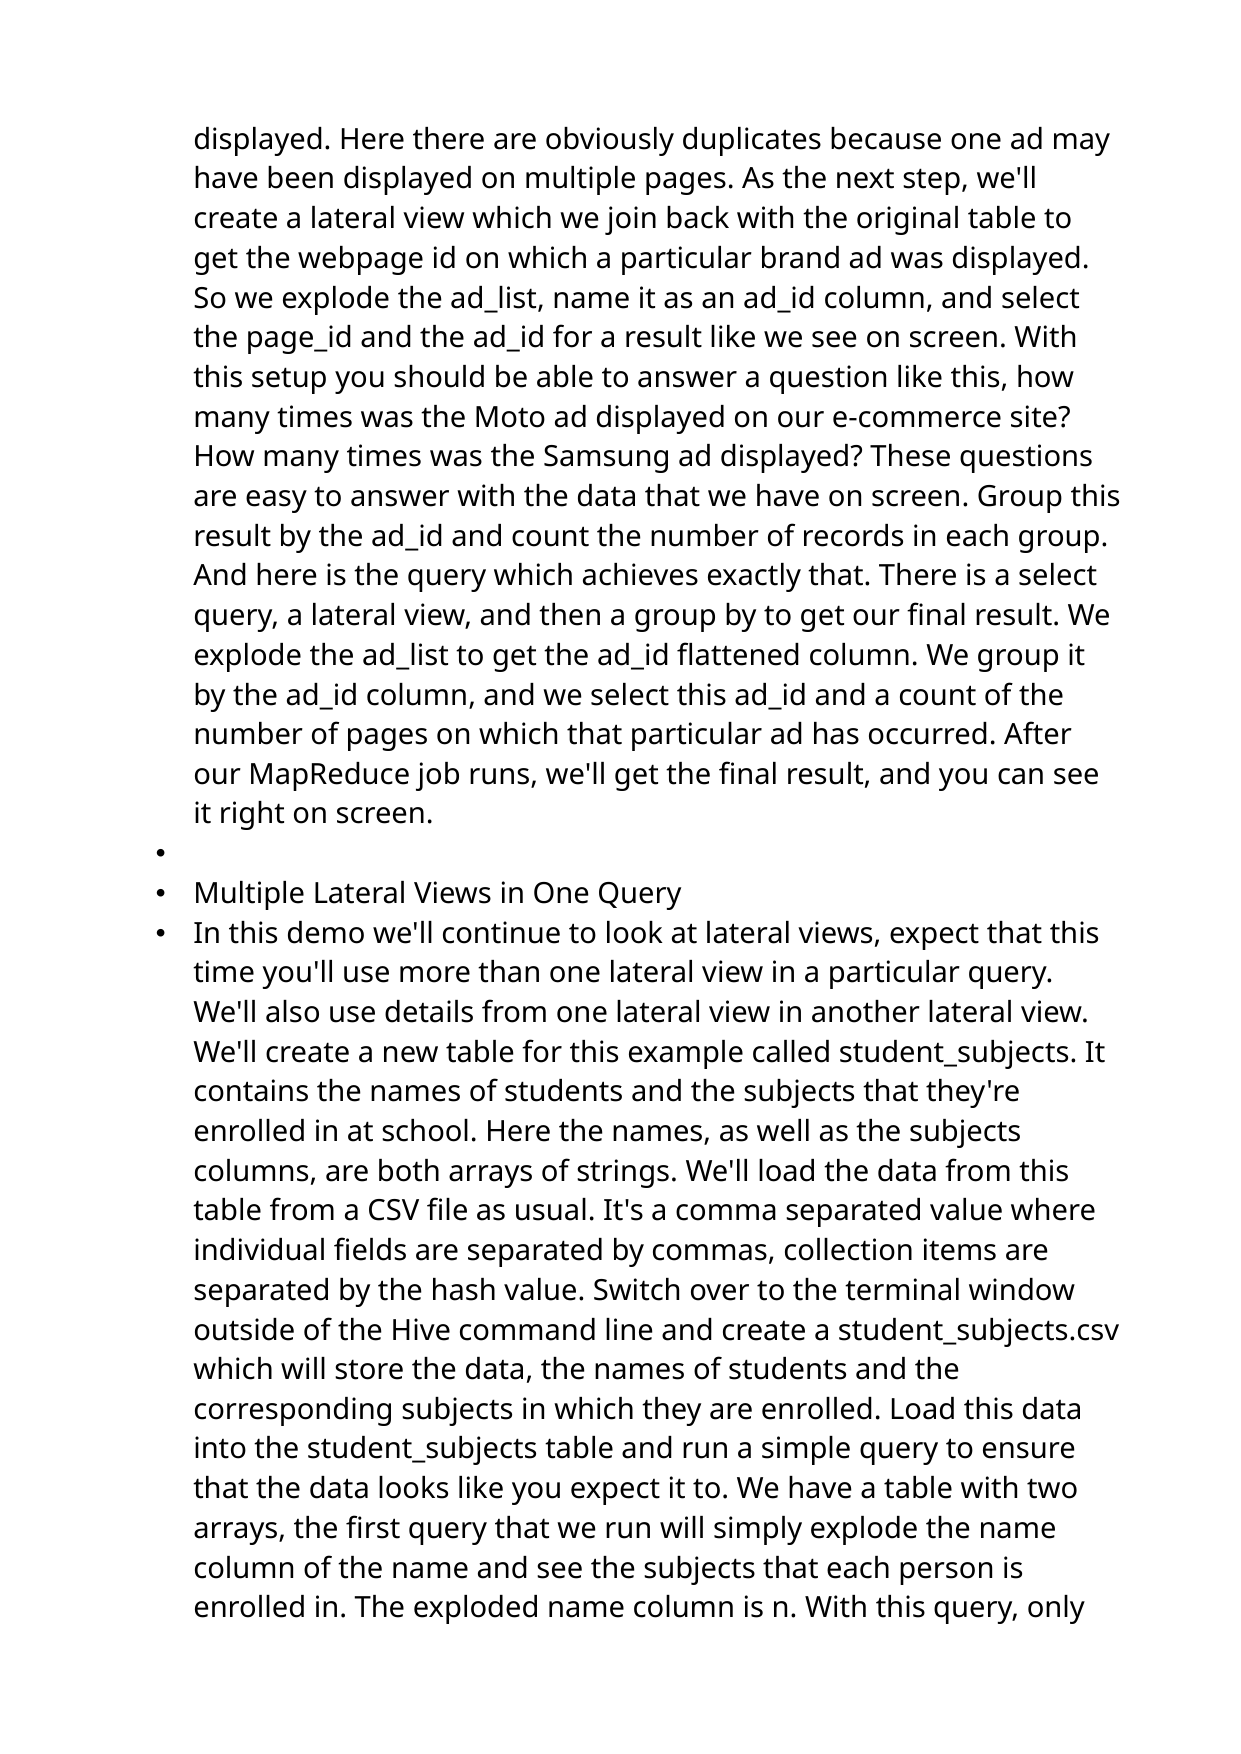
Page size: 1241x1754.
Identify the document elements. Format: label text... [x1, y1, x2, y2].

list displayed. Here there are obviously duplicates because one ad may have been displayed on multiple pages. As the next step, we'll create a lateral view which we join back with the original table to get the webpage id on which a particular brand ad was displayed. So we explode the ad_list, name it as an ad_id column, and select the page_id and the ad_id for a result like we see on screen. With this setup you should be able to answer a question like this, how many times was the Moto ad displayed on our e-commerce site? How many times was the Samsung ad displayed? These questions are easy to answer with the data that we have on screen. Group this result by the ad_id and count the number of records in each group. And here is the query which achieves exactly that. There is a select query, a lateral view, and then a group by to get our final result. We explode the ad_list to get the ad_id flattened column. We group it by the ad_id column, and we select this ad_id and a count of the number of pages on which that particular ad has occurred. After our MapReduce job runs, we'll get the final result, and you can see it right on screen. [156, 118, 1122, 832]
list In this demo we'll continue to look at lateral views, expect that this time you'll use more than one lateral view in a particular query. We'll also use details from one lateral view in another lateral view. We'll create a new table for this example called student_subjects. It contains the names of students and the subjects that they're enrolled in at school. Here the names, as well as the subjects columns, are both arrays of strings. We'll load the data from this table from a CSV file as usual. It's a comma separated value where individual fields are separated by commas, collection items are separated by the hash value. Switch over to the terminal window outside of the Hive command line and create a student_subjects.csv which will store the data, the names of students and the corresponding subjects in which they are enrolled. Load this data into the student_subjects table and run a simple query to ensure that the data looks like you expect it to. We have a table with two arrays, the first query that we run will simply explode the name column of the name and see the subjects that each person is enrolled in. The exploded name column is n. With this query, only [156, 912, 1122, 1626]
list Multiple Lateral Views in One Query [156, 872, 1122, 912]
